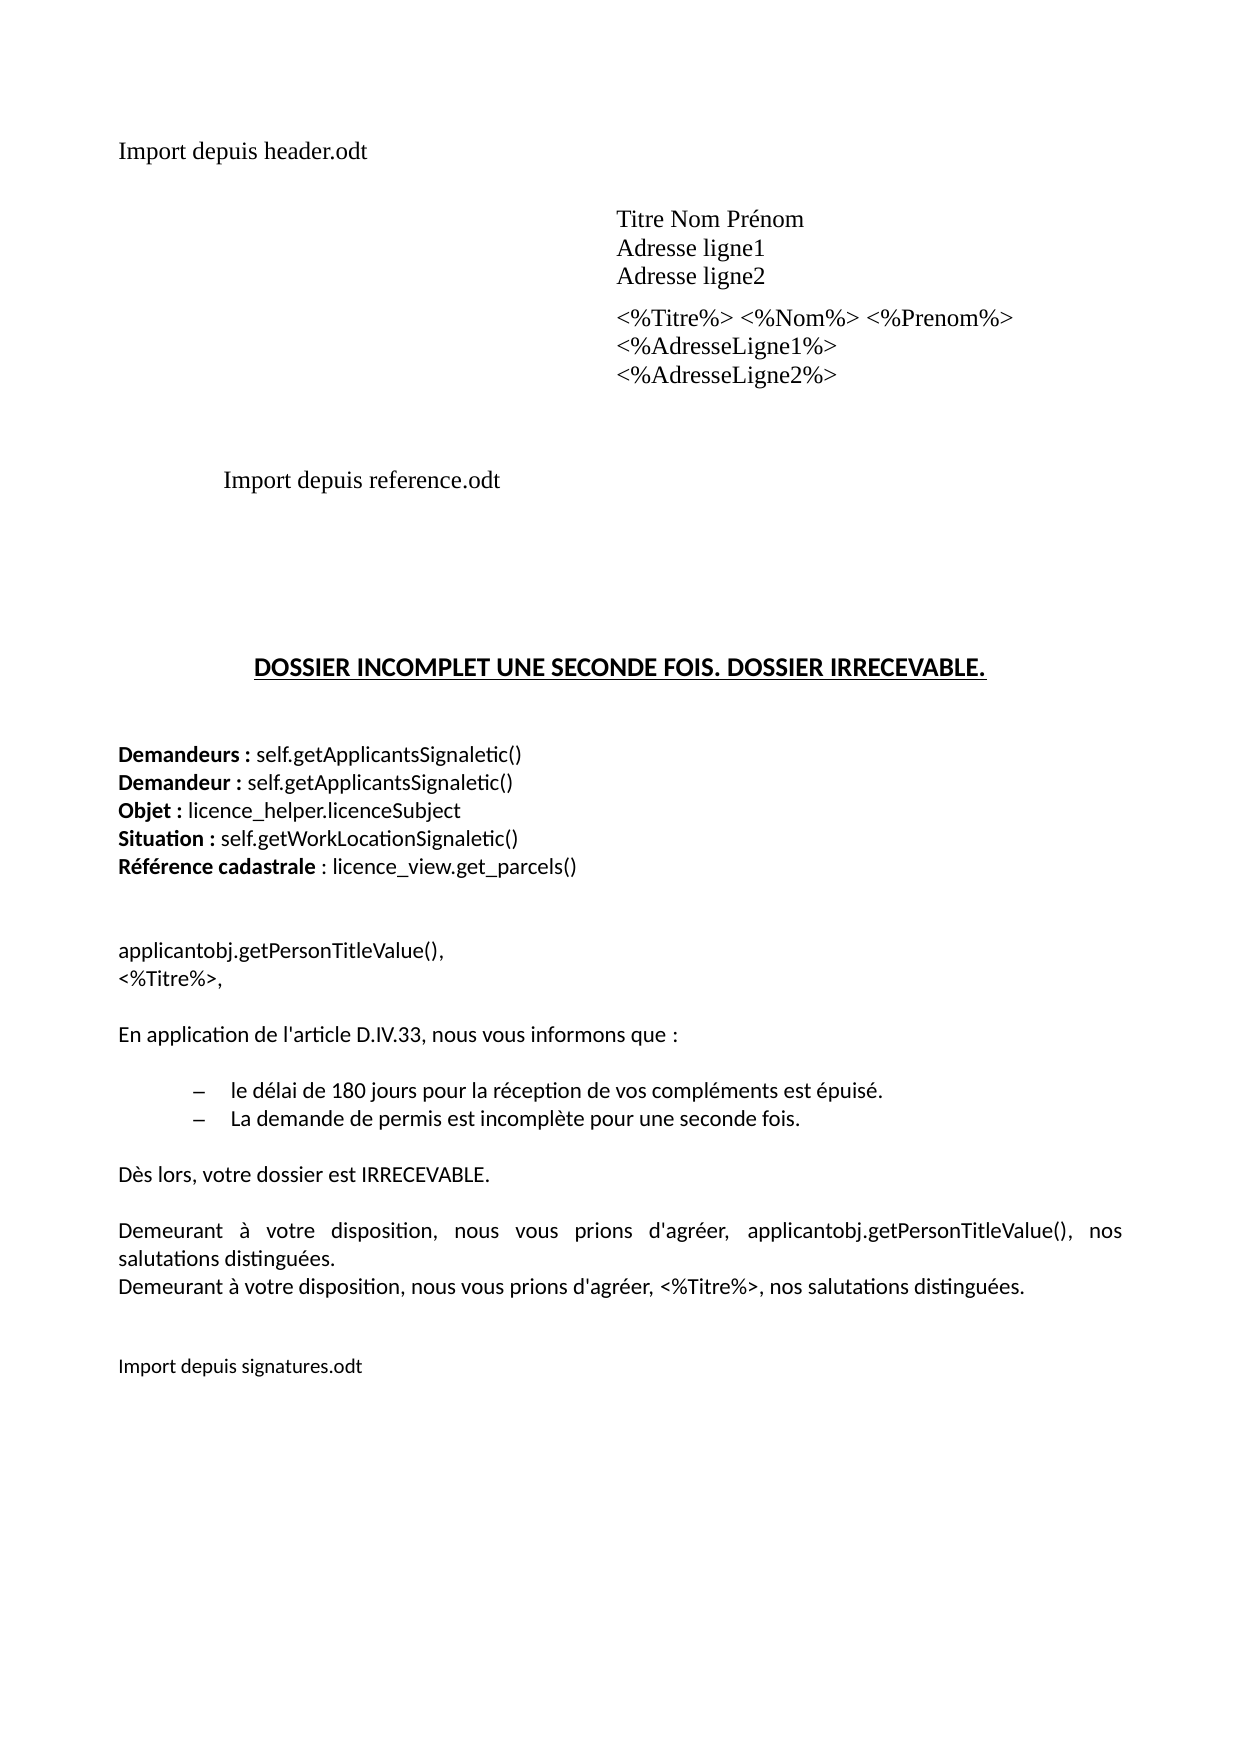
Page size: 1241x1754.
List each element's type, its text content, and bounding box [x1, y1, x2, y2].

list le délai de 180 jours pour la réception de vos compléments est épuisé. [193, 1076, 1122, 1104]
list La demande de permis est incomplète pour une seconde fois. [193, 1104, 1122, 1132]
text applicantobj.getPersonTitleValue(), [118, 936, 1122, 964]
text En application de l'article D.IV.33, nous vous informons que : [118, 1020, 1122, 1048]
text Objet : licence_helper.licenceSubject [118, 796, 1122, 824]
text Demandeurs : self.getApplicantsSignaletic() [118, 740, 1122, 768]
text Situation : self.getWorkLocationSignaletic() [118, 824, 1122, 852]
text Import depuis signatures.odt [118, 1353, 1122, 1379]
title DOSSIER INCOMPLET UNE SECONDE FOIS. DOSSIER IRRECEVABLE. [118, 651, 1122, 684]
text <%Titre%>, [118, 964, 1122, 992]
text <%Titre%> <%Nom%> <%Prenom%> <%AdresseLigne1%> <%AdresseLigne2%> [616, 303, 1105, 389]
text Import depuis reference.odt [223, 465, 1120, 494]
text Dès lors, votre dossier est IRRECEVABLE. [118, 1160, 1122, 1188]
text Demandeur : self.getApplicantsSignaletic() [118, 768, 1122, 796]
text Demeurant à votre disposition, nous vous prions d'agréer, <%Titre%>, nos salutations distinguées. [118, 1272, 1122, 1300]
text Référence cadastrale : licence_view.get_parcels() [118, 852, 1122, 880]
text Demeurant à votre disposition, nous vous prions d'agréer, applicantobj.getPersonTitleValue(), nos salutations distinguées. [118, 1216, 1122, 1272]
text Titre Nom Prénom Adresse ligne1 Adresse ligne2 [616, 204, 1105, 290]
text Import depuis header.odt [118, 136, 539, 165]
